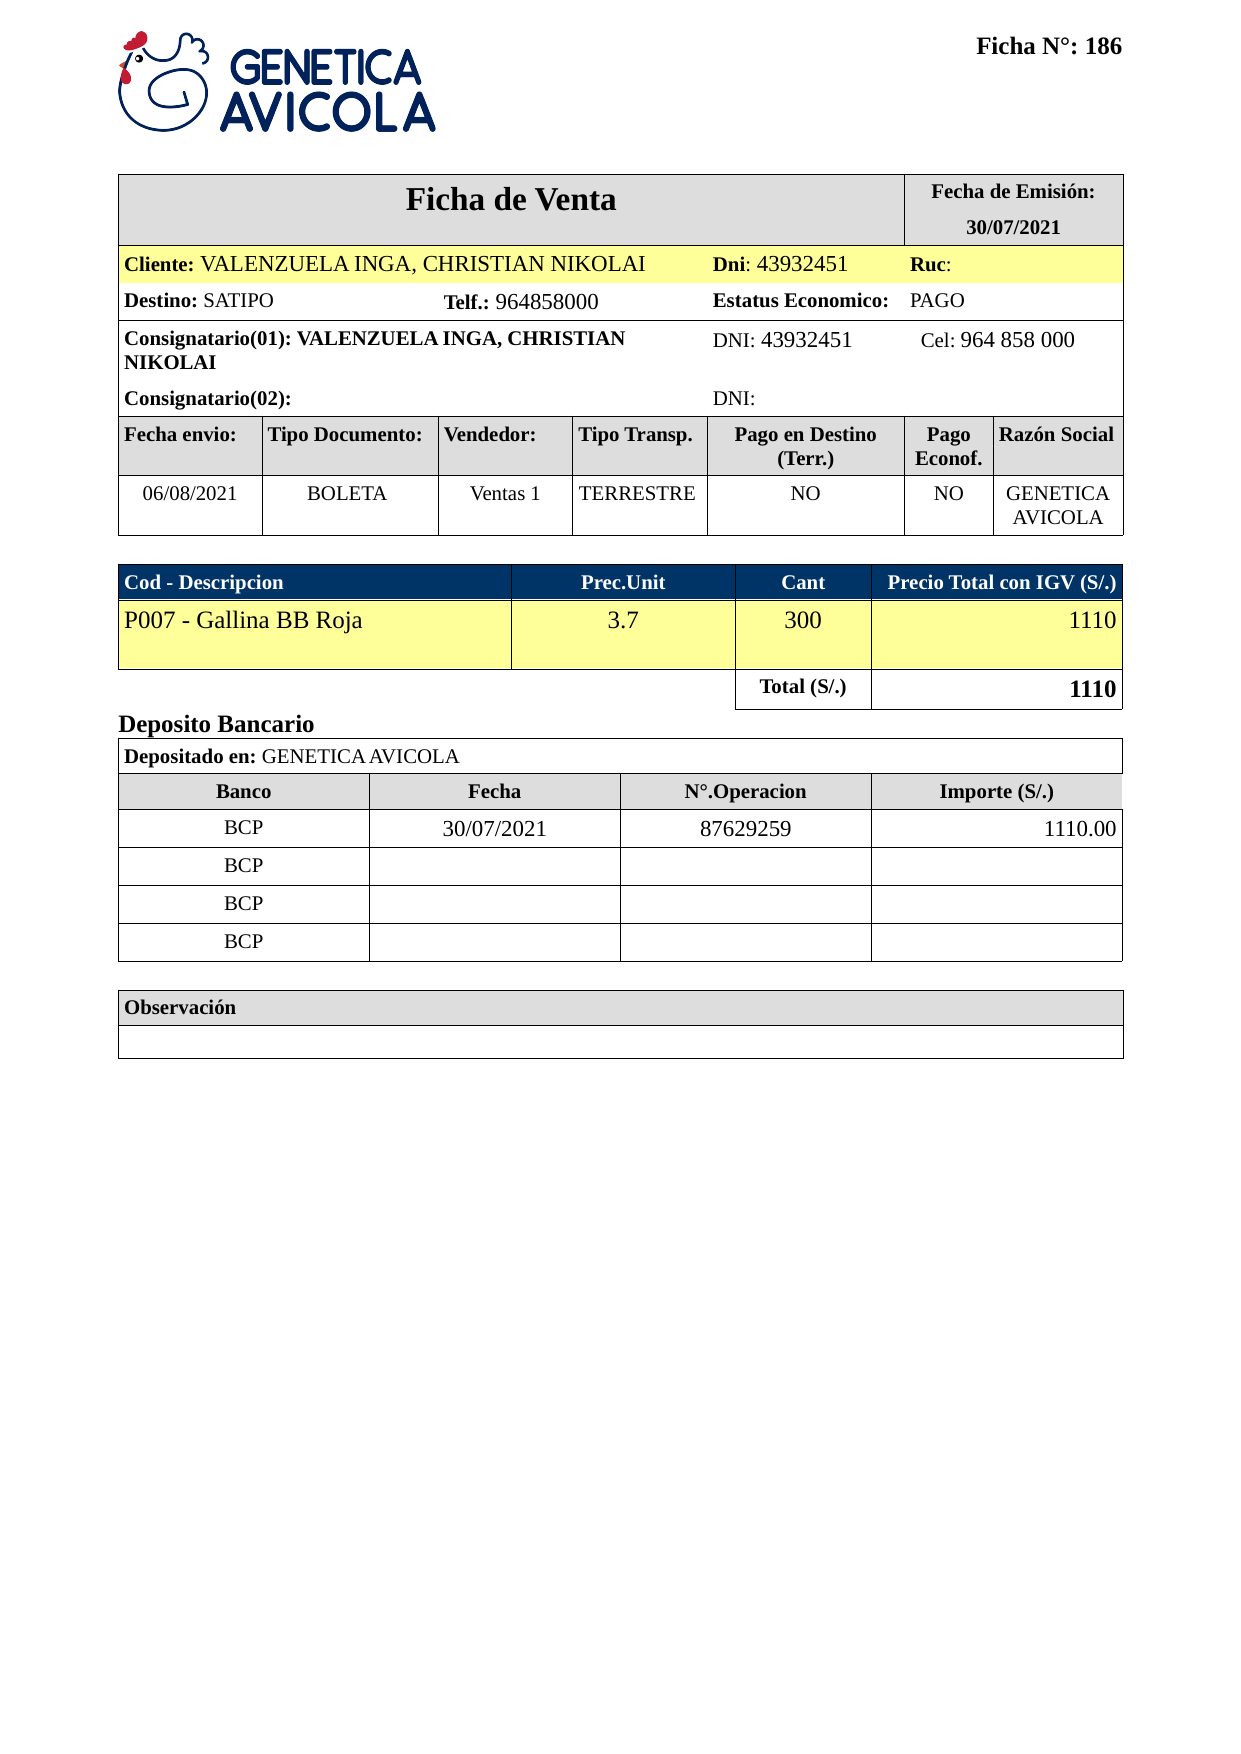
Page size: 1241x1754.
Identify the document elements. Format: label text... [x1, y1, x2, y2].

table_header Prec.Unit [512, 565, 735, 599]
table_cell Destino: SATIPO [119, 283, 438, 320]
table_cell [370, 886, 620, 923]
table_cell 1110 [872, 670, 1122, 709]
table_header Observación [119, 991, 1123, 1025]
table_cell 300 [736, 601, 871, 668]
table_cell [370, 924, 620, 961]
table_cell TERRESTRE [573, 476, 707, 535]
table_cell Fecha [370, 774, 620, 809]
table_cell Tipo Transp. [573, 417, 707, 475]
table_cell Fecha envio: [119, 417, 262, 475]
table_cell PAGO [904, 283, 1123, 320]
table_cell Cliente: VALENZUELA INGA, CHRISTIAN NIKOLAI [119, 246, 707, 283]
table_cell N°.Operacion [621, 774, 871, 809]
table_cell NO [905, 476, 993, 535]
table_cell [119, 1026, 1123, 1058]
table_cell 06/08/2021 [119, 476, 262, 535]
table_cell Estatus Economico: [707, 283, 904, 320]
table_cell P007 - Gallina BB Roja [119, 601, 511, 668]
table_cell [872, 848, 1122, 885]
table_cell Consignatario(01): VALENZUELA INGA, CHRISTIAN NIKOLAI [119, 321, 707, 380]
picture [118, 31, 436, 132]
table_cell BCP [119, 886, 369, 923]
table_cell Dni: 43932451 [707, 246, 904, 283]
table_header Cod - Descripcion [119, 565, 511, 599]
table_cell Pago en Destino (Terr.) [708, 417, 904, 475]
table_cell [872, 886, 1122, 923]
table_cell BCP [119, 924, 369, 961]
table_header Depositado en: GENETICA AVICOLA [119, 739, 1122, 773]
table_cell Cel: 964 858 000 [915, 321, 1123, 380]
table_cell GENETICA AVICOLA [994, 476, 1123, 535]
table_cell [872, 924, 1122, 961]
table_cell Banco [119, 774, 369, 809]
table_cell 1110.00 [872, 810, 1122, 847]
table_cell BCP [119, 848, 369, 885]
table_cell 87629259 [621, 810, 871, 847]
table_cell Razón Social [994, 417, 1123, 475]
table_cell Tipo Documento: [263, 417, 438, 475]
table_cell Vendedor: [439, 417, 572, 475]
table_header Cant [736, 565, 871, 599]
table_cell BCP [119, 810, 369, 847]
table_header Ficha de Venta [119, 175, 904, 245]
table_cell [621, 848, 871, 885]
table_cell [370, 848, 620, 885]
table_cell [621, 886, 871, 923]
table_cell Total (S/.) [736, 670, 871, 709]
table_cell BOLETA [263, 476, 438, 535]
table_cell Pago Econof. [905, 417, 993, 475]
text Deposito Bancario [118, 709, 1122, 738]
table_cell Ventas 1 [439, 476, 572, 535]
table_cell Importe (S/.) [872, 774, 1122, 809]
table_header Precio Total con IGV (S/.) [872, 565, 1122, 599]
table_header Fecha de Emisión: [905, 175, 1123, 209]
table_cell 30/07/2021 [905, 209, 1123, 245]
table_cell Ruc: [904, 246, 1123, 283]
table_cell 1110 [872, 601, 1122, 668]
table_cell Telf.: 964858000 [438, 283, 707, 320]
table_cell DNI: 43932451 [707, 321, 915, 380]
table_cell [118, 670, 511, 709]
table_cell DNI: [707, 380, 1123, 416]
table_cell 3.7 [512, 601, 735, 668]
table_cell [621, 924, 871, 961]
table_cell Consignatario(02): [119, 380, 707, 416]
table_cell NO [708, 476, 904, 535]
table_cell 30/07/2021 [370, 810, 620, 847]
table_cell [511, 670, 735, 709]
